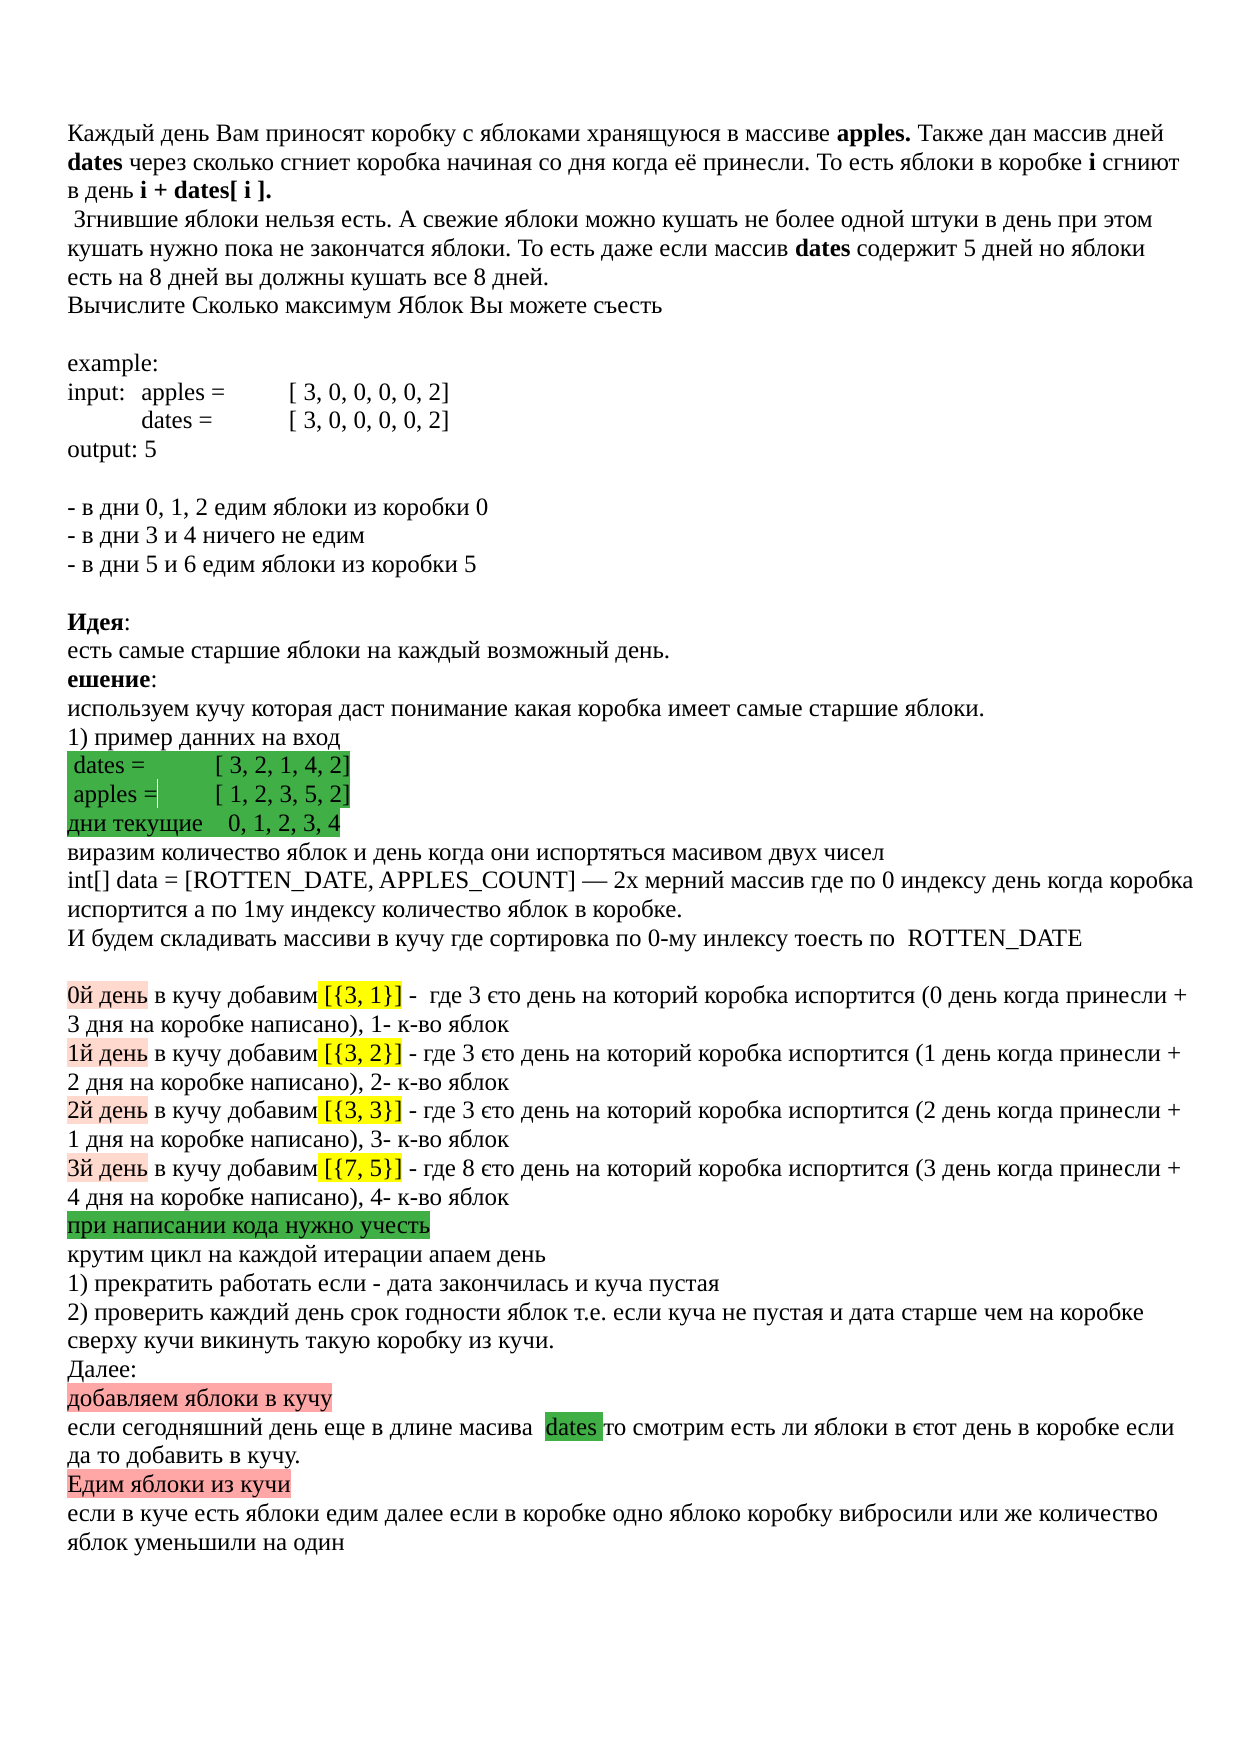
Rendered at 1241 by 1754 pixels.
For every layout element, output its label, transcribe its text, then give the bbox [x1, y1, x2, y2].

text 1) пример данних на вход dates = [ 3, 2, 1, 4, 2] apples = [ 1, 2, 3, 5, 2] [67, 722, 1195, 808]
text виразим количество яблок и день когда они испортяться масивом двух чисел [67, 837, 1195, 866]
text - в дни 5 и 6 едим яблоки из коробки 5 [67, 549, 1195, 578]
text если в куче есть яблоки едим далее если в коробке одно яблоко коробку вибросили или же количество яблок уменьшили на один [67, 1498, 1195, 1556]
text int[] data = [ROTTEN_DATE, APPLES_COUNT] — 2х мерний массив где по 0 индексу день когда коробка испортится а по 1му индексу количество яблок в коробке. [67, 866, 1195, 923]
text ешение: [67, 664, 1195, 693]
text 3й день в кучу добавим [{7, 5}] - где 8 єто день на которий коробка испортится (3 день когда принесли + 4 дня на коробке написано), 4- к-во яблок [67, 1153, 1195, 1211]
text крутим цикл на каждой итерации апаем день 1) прекратить работать если - дата закончилась и куча пустая [67, 1239, 1195, 1297]
text 1й день в кучу добавим [{3, 2}] - где 3 єто день на которий коробка испортится (1 день когда принесли + 2 дня на коробке написано), 2- к-во яблок [67, 1038, 1195, 1096]
text И будем складивать массиви в кучу где сортировка по 0-му инлексу тоесть по ROTTEN_DATE [67, 923, 1195, 952]
text Едим яблоки из кучи [67, 1469, 1195, 1498]
text дни текущие 0, 1, 2, 3, 4 [67, 808, 1195, 837]
text используем кучу которая даст понимание какая коробка имеет самые старшие яблоки. [67, 693, 1195, 722]
text добавляем яблоки в кучу если сегодняшний день еще в длине масива dates то смотрим есть ли яблоки в єтот день в коробке если да то добавить в кучу. [67, 1383, 1195, 1469]
text Идея: [67, 607, 1195, 636]
text при написании кода нужно учесть [67, 1211, 1195, 1239]
text Далее: [67, 1354, 1195, 1383]
text - в дни 0, 1, 2 едим яблоки из коробки 0 [67, 492, 1195, 521]
text example: [67, 348, 1195, 377]
text input: apples = [ 3, 0, 0, 0, 0, 2] dates = [ 3, 0, 0, 0, 0, 2] [67, 377, 1195, 434]
text 0й день в кучу добавим [{3, 1}] - где 3 єто день на которий коробка испортится (0 день когда принесли + 3 дня на коробке написано), 1- к-во яблок [67, 981, 1195, 1038]
text Каждый день Вам приносят коробку с яблоками хранящуюся в массиве apples. Также дан массив дней dates через сколько сгниет коробка начиная со дня когда её принесли. То есть яблоки в коробке i сгниют в день i + dates[ i ]. [67, 118, 1195, 204]
text 2й день в кучу добавим [{3, 3}] - где 3 єто день на которий коробка испортится (2 день когда принесли + 1 дня на коробке написано), 3- к-во яблок [67, 1096, 1195, 1153]
text 2) проверить каждий день срок годности яблок т.е. если куча не пустая и дата старше чем на коробке сверху кучи викинуть такую коробку из кучи. [67, 1297, 1195, 1354]
text Згнившие яблоки нельзя есть. А свежие яблоки можно кушать не более одной штуки в день при этом кушать нужно пока не закончатся яблоки. То есть даже если массив dates содержит 5 дней но яблоки есть на 8 дней вы должны кушать все 8 дней. [67, 204, 1195, 291]
text - в дни 3 и 4 ничего не едим [67, 521, 1195, 549]
text Вычислите Сколько максимум Яблок Вы можете съесть [67, 291, 1195, 319]
text есть самые старшие яблоки на каждый возможный день. [67, 636, 1195, 664]
text output: 5 [67, 434, 1195, 463]
